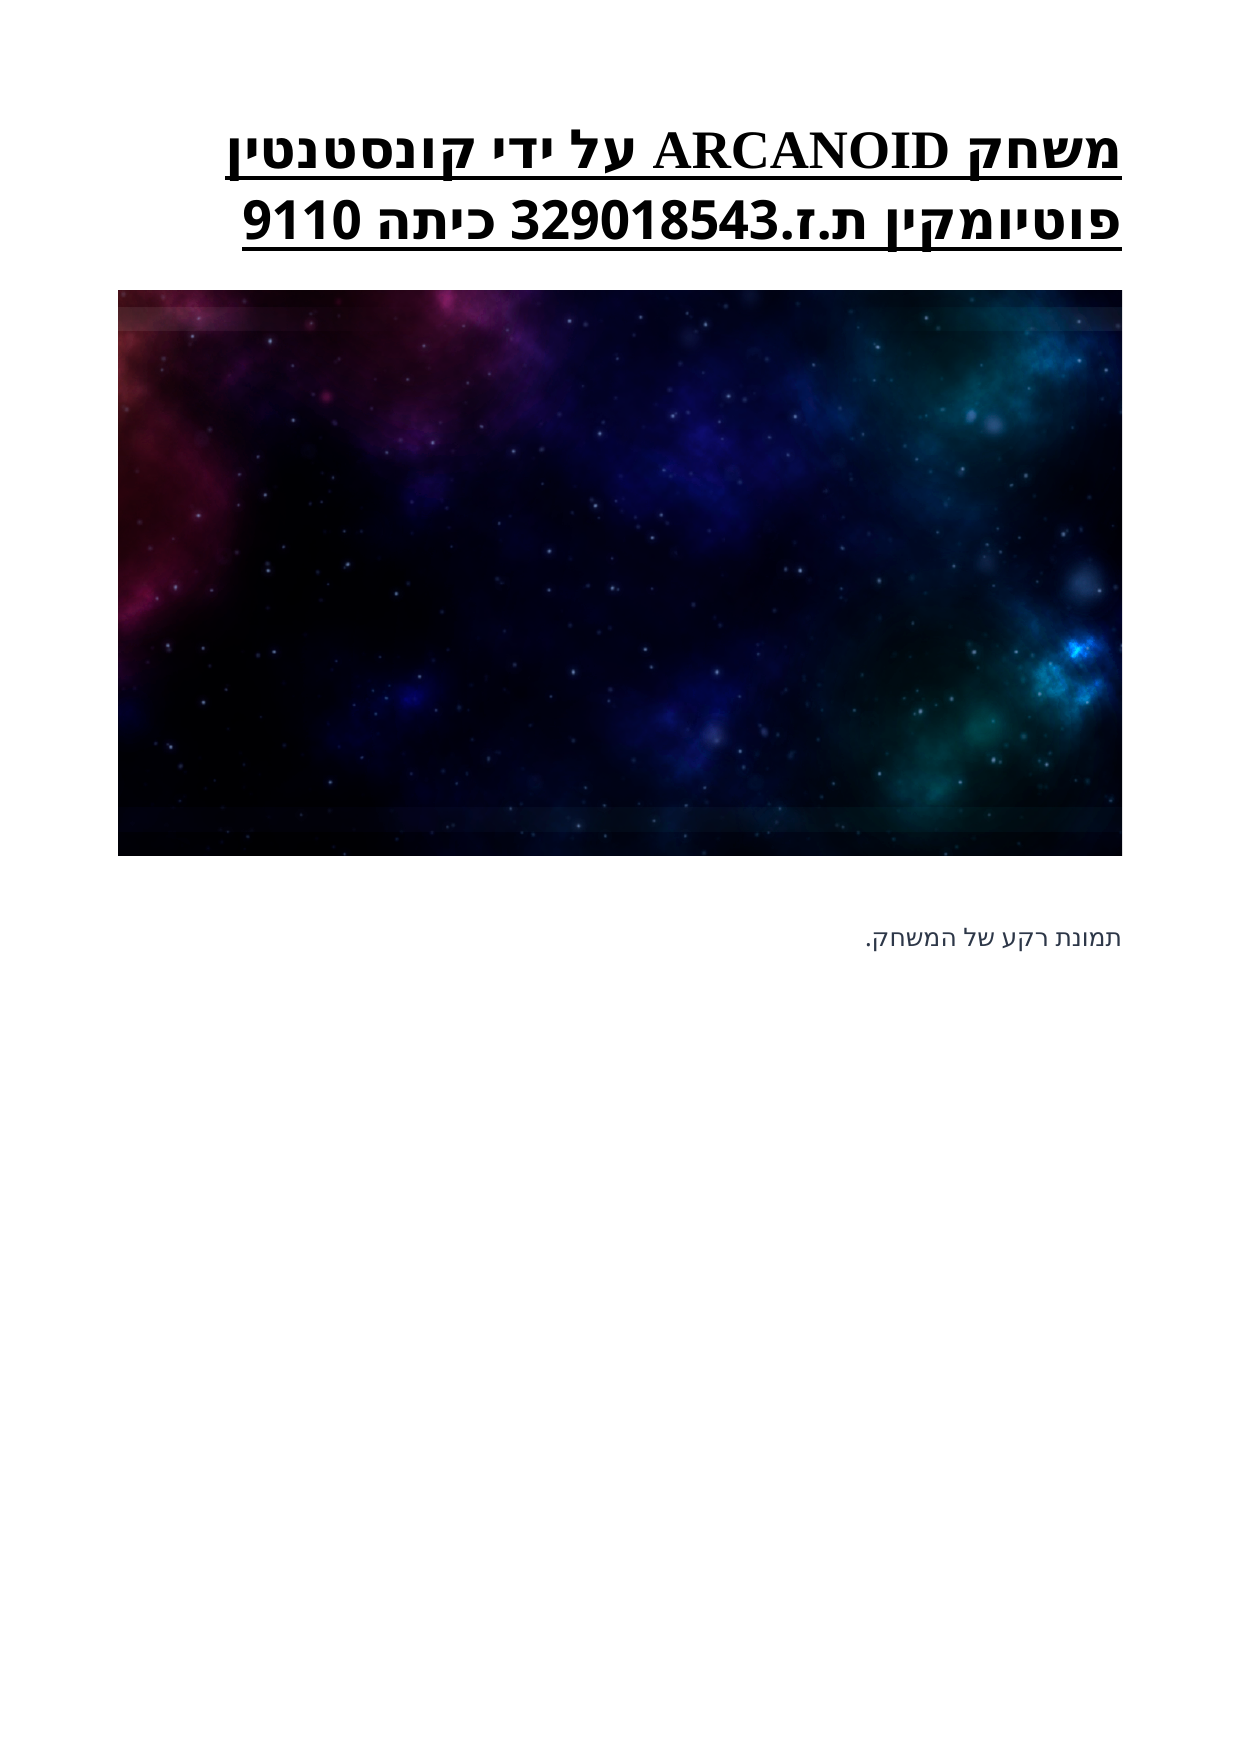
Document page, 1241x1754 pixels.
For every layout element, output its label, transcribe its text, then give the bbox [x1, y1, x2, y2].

picture [118, 290, 1123, 856]
text תמונת רקע של המשחק. [118, 924, 1122, 956]
